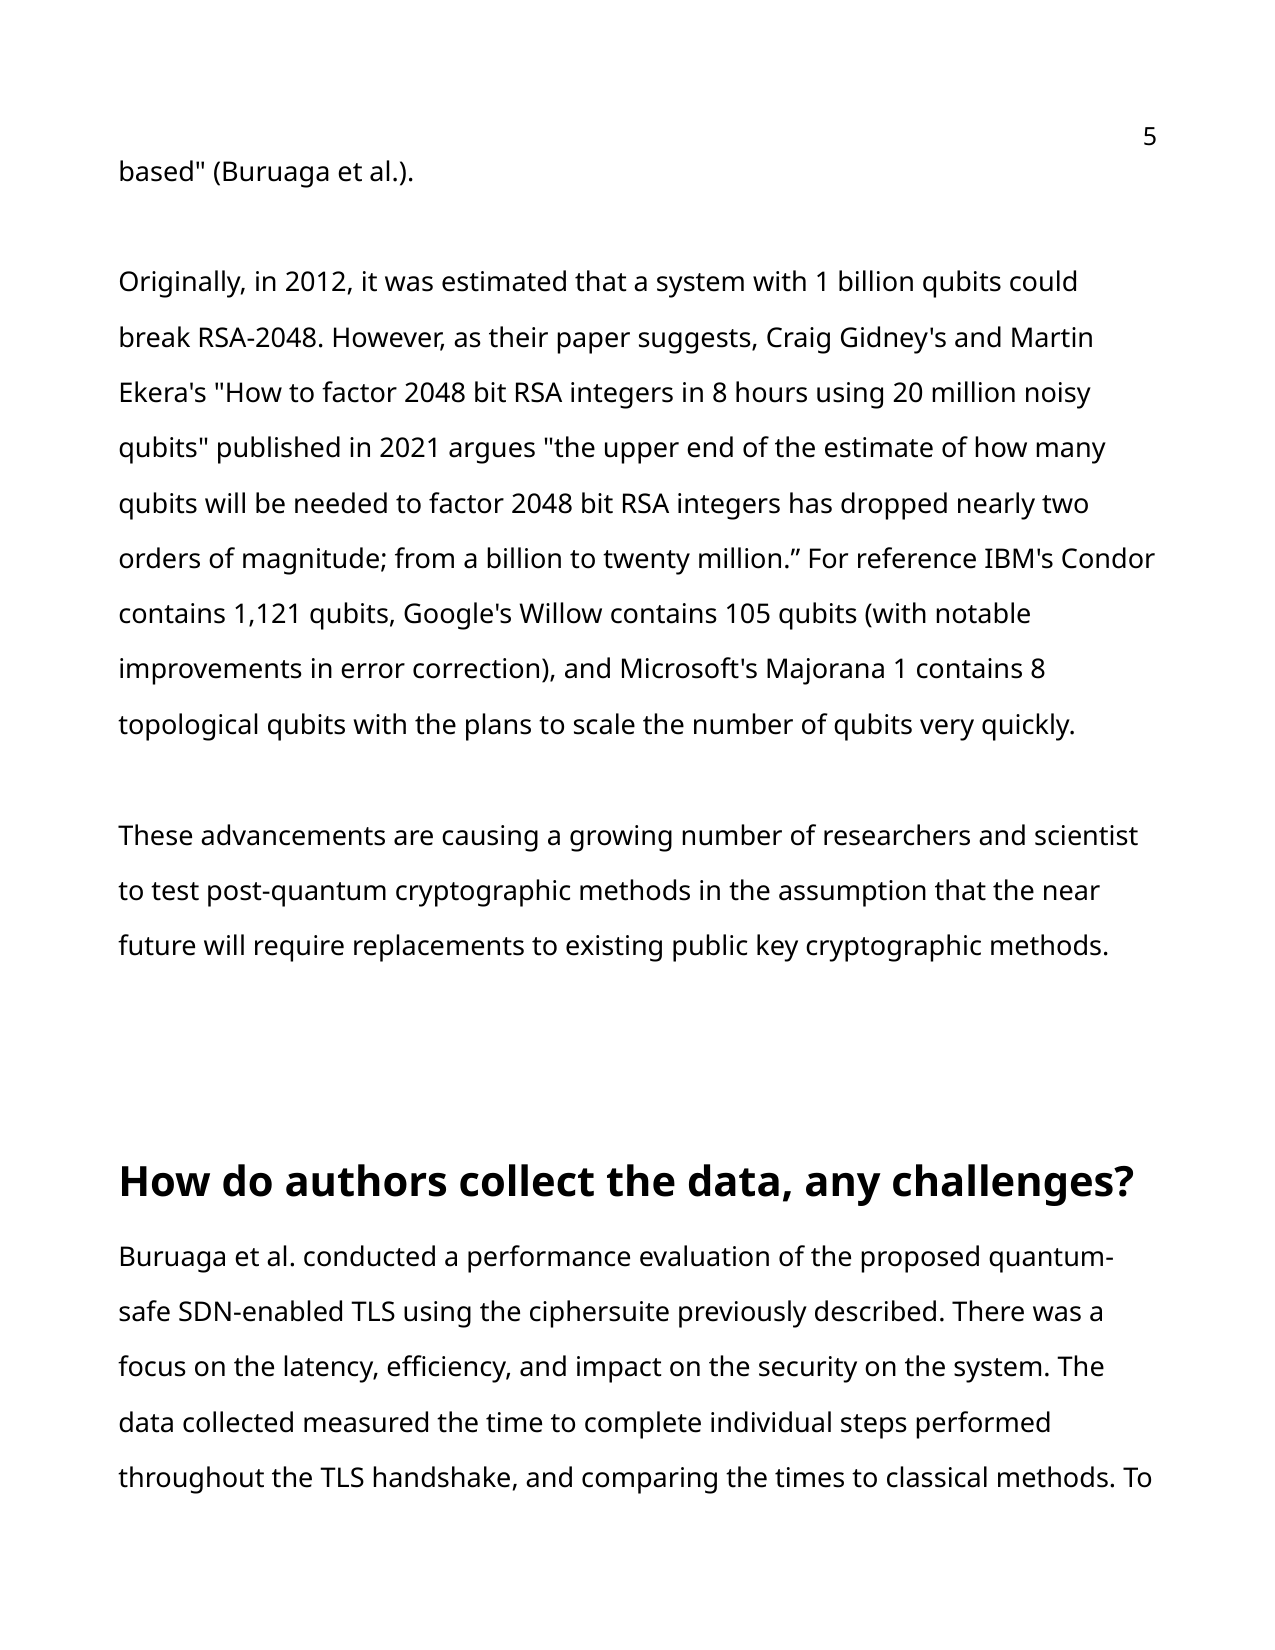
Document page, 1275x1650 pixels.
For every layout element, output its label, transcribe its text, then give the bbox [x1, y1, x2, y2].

text How do authors collect the data, any challenges? [118, 1152, 1157, 1209]
text Buruaga et al. conducted a performance evaluation of the proposed quantum-safe SDN-enabled TLS using the ciphersuite previously described. There was a focus on the latency, efficiency, and impact on the security on the system. The data collected measured the time to complete individual steps performed throughout the TLS handshake, and comparing the times to classical methods. To [118, 1237, 1157, 1495]
text Originally, in 2012, it was estimated that a system with 1 billion qubits could break RSA-2048. However, as their paper suggests, Craig Gidney's and Martin Ekera's "How to factor 2048 bit RSA integers in 8 hours using 20 million noisy qubits" published in 2021 argues "the upper end of the estimate of how many qubits will be needed to factor 2048 bit RSA integers has dropped nearly two orders of magnitude; from a billion to twenty million.” For reference IBM's Condor contains 1,121 qubits, Google's Willow contains 105 qubits (with notable improvements in error correction), and Microsoft's Majorana 1 contains 8 topological qubits with the plans to scale the number of qubits very quickly. [118, 263, 1157, 797]
text These advancements are causing a growing number of researchers and scientist to test post-quantum cryptographic methods in the assumption that the near future will require replacements to existing public key cryptographic methods. [118, 816, 1157, 963]
text based" (Buruaga et al.). [118, 152, 1157, 244]
